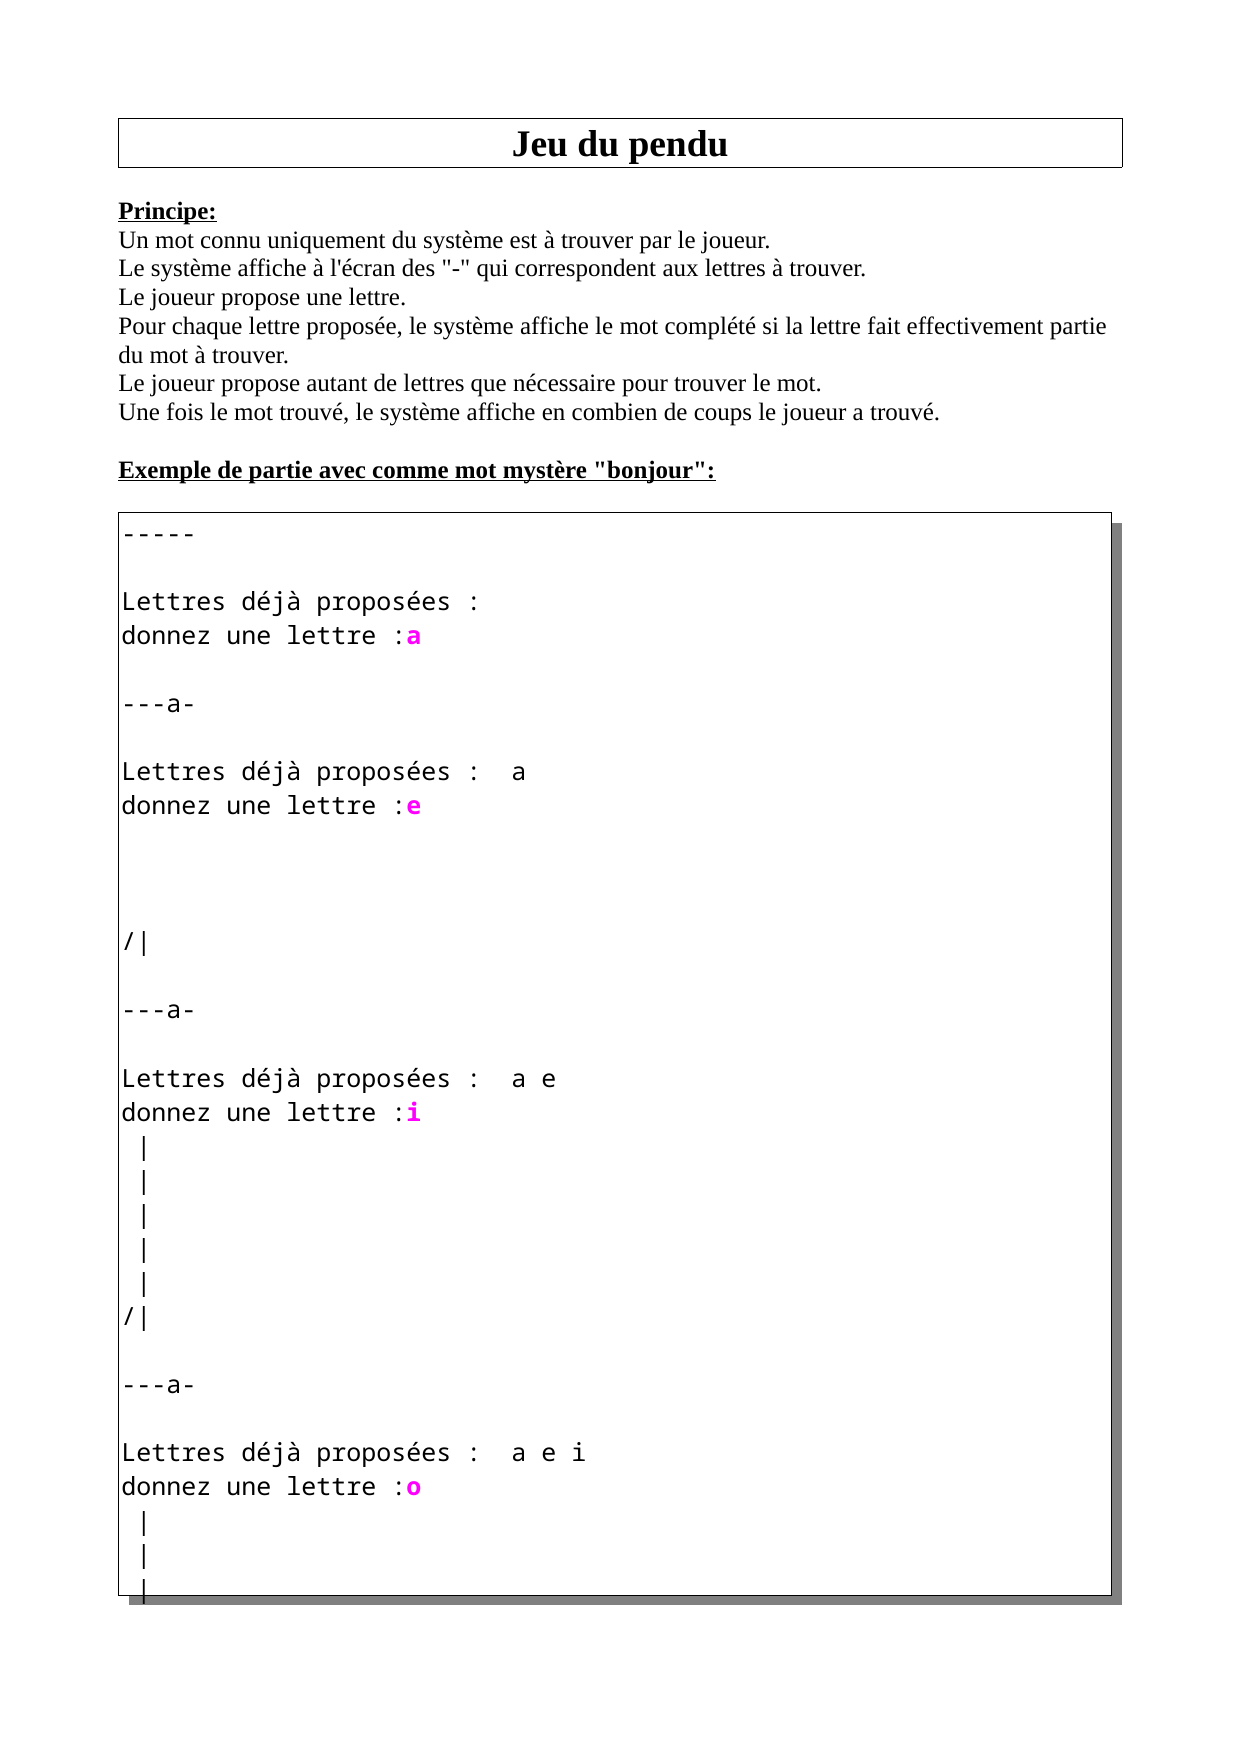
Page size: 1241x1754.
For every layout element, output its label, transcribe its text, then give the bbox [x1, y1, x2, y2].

text ---a- [119, 683, 1111, 720]
text Le joueur propose autant de lettres que nécessaire pour trouver le mot. [118, 368, 1122, 397]
text | [119, 1262, 1111, 1296]
text | [119, 1228, 1111, 1262]
text ---a- [119, 989, 1111, 1026]
text Le système affiche à l'écran des "-" qui correspondent aux lettres à trouver. [118, 253, 1122, 282]
text Principe: [118, 196, 1122, 225]
text donnez une lettre :i [119, 1091, 1111, 1125]
text ---a- [119, 1364, 1111, 1401]
text /| [119, 1296, 1111, 1333]
text Le joueur propose une lettre. [118, 282, 1122, 311]
text Lettres déjà proposées : a [119, 751, 1111, 785]
text | [119, 1159, 1111, 1193]
text /| [119, 921, 1111, 958]
text donnez une lettre :e [119, 785, 1111, 822]
text | [119, 1193, 1111, 1228]
text Lettres déjà proposées : [119, 580, 1111, 614]
text | [119, 1534, 1111, 1568]
text donnez une lettre :a [119, 614, 1111, 652]
text Pour chaque lettre proposée, le système affiche le mot complété si la lettre fait effectivement partie du mot à trouver. [118, 311, 1122, 368]
text Jeu du pendu [119, 119, 1122, 167]
text Exemple de partie avec comme mot mystère "bonjour": [118, 455, 1122, 483]
text donnez une lettre :o [119, 1466, 1111, 1500]
text ----- [119, 513, 1111, 549]
text | [119, 1500, 1111, 1534]
text | [119, 1125, 1111, 1159]
text | [119, 1568, 1111, 1595]
text [118, 1596, 129, 1605]
text Un mot connu uniquement du système est à trouver par le joueur. [118, 225, 1122, 253]
text Lettres déjà proposées : a e i [119, 1432, 1111, 1466]
text Une fois le mot trouvé, le système affiche en combien de coups le joueur a trouvé. [118, 397, 1122, 426]
text Lettres déjà proposées : a e [119, 1057, 1111, 1091]
